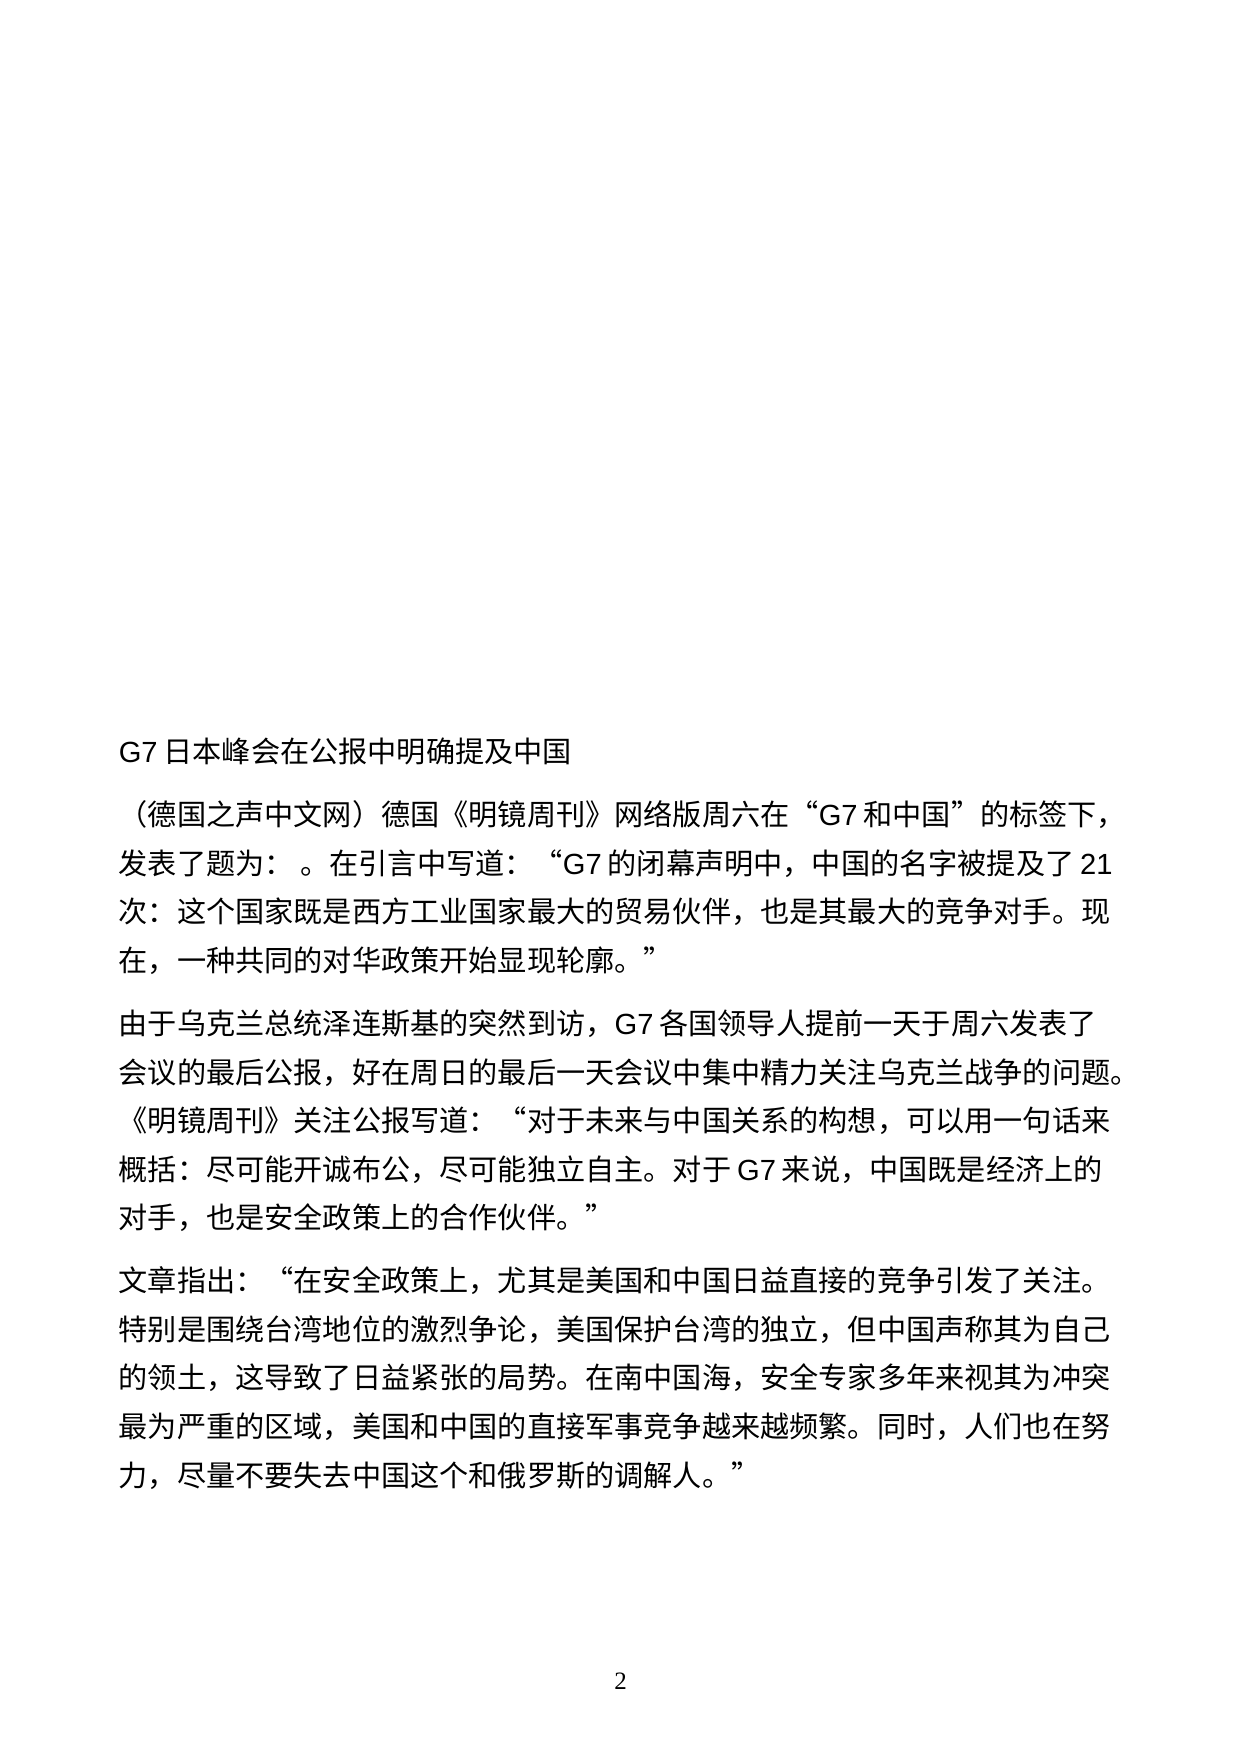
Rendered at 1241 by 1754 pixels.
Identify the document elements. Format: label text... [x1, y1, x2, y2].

text 文章指出：“在安全政策上，尤其是美国和中国日益直接的竞争引发了关注。特别是围绕台湾地位的激烈争论，美国保护台湾的独立，但中国声称其为自己的领土，这导致了日益紧张的局势。在南中国海，安全专家多年来视其为冲突最为严重的区域，美国和中国的直接军事竞争越来越频繁。同时，人们也在努力，尽量不要失去中国这个和俄罗斯的调解人。” [118, 1258, 1122, 1494]
text （德国之声中文网）德国《明镜周刊》网络版周六在“G7和中国”的标签下，发表了题为： 。在引言中写道：“G7的闭幕声明中，中国的名字被提及了21次：这个国家既是西方工业国家最大的贸易伙伴，也是其最大的竞争对手。现在，一种共同的对华政策开始显现轮廓。” [118, 792, 1122, 980]
text G7日本峰会在公报中明确提及中国 [118, 729, 1122, 771]
text 由于乌克兰总统泽连斯基的突然到访，G7各国领导人提前一天于周六发表了会议的最后公报，好在周日的最后一天会议中集中精力关注乌克兰战争的问题。《明镜周刊》关注公报写道：“对于未来与中国关系的构想，可以用一句话来概括：尽可能开诚布公，尽可能独立自主。对于G7来说，中国既是经济上的对手，也是安全政策上的合作伙伴。” [118, 1001, 1122, 1237]
